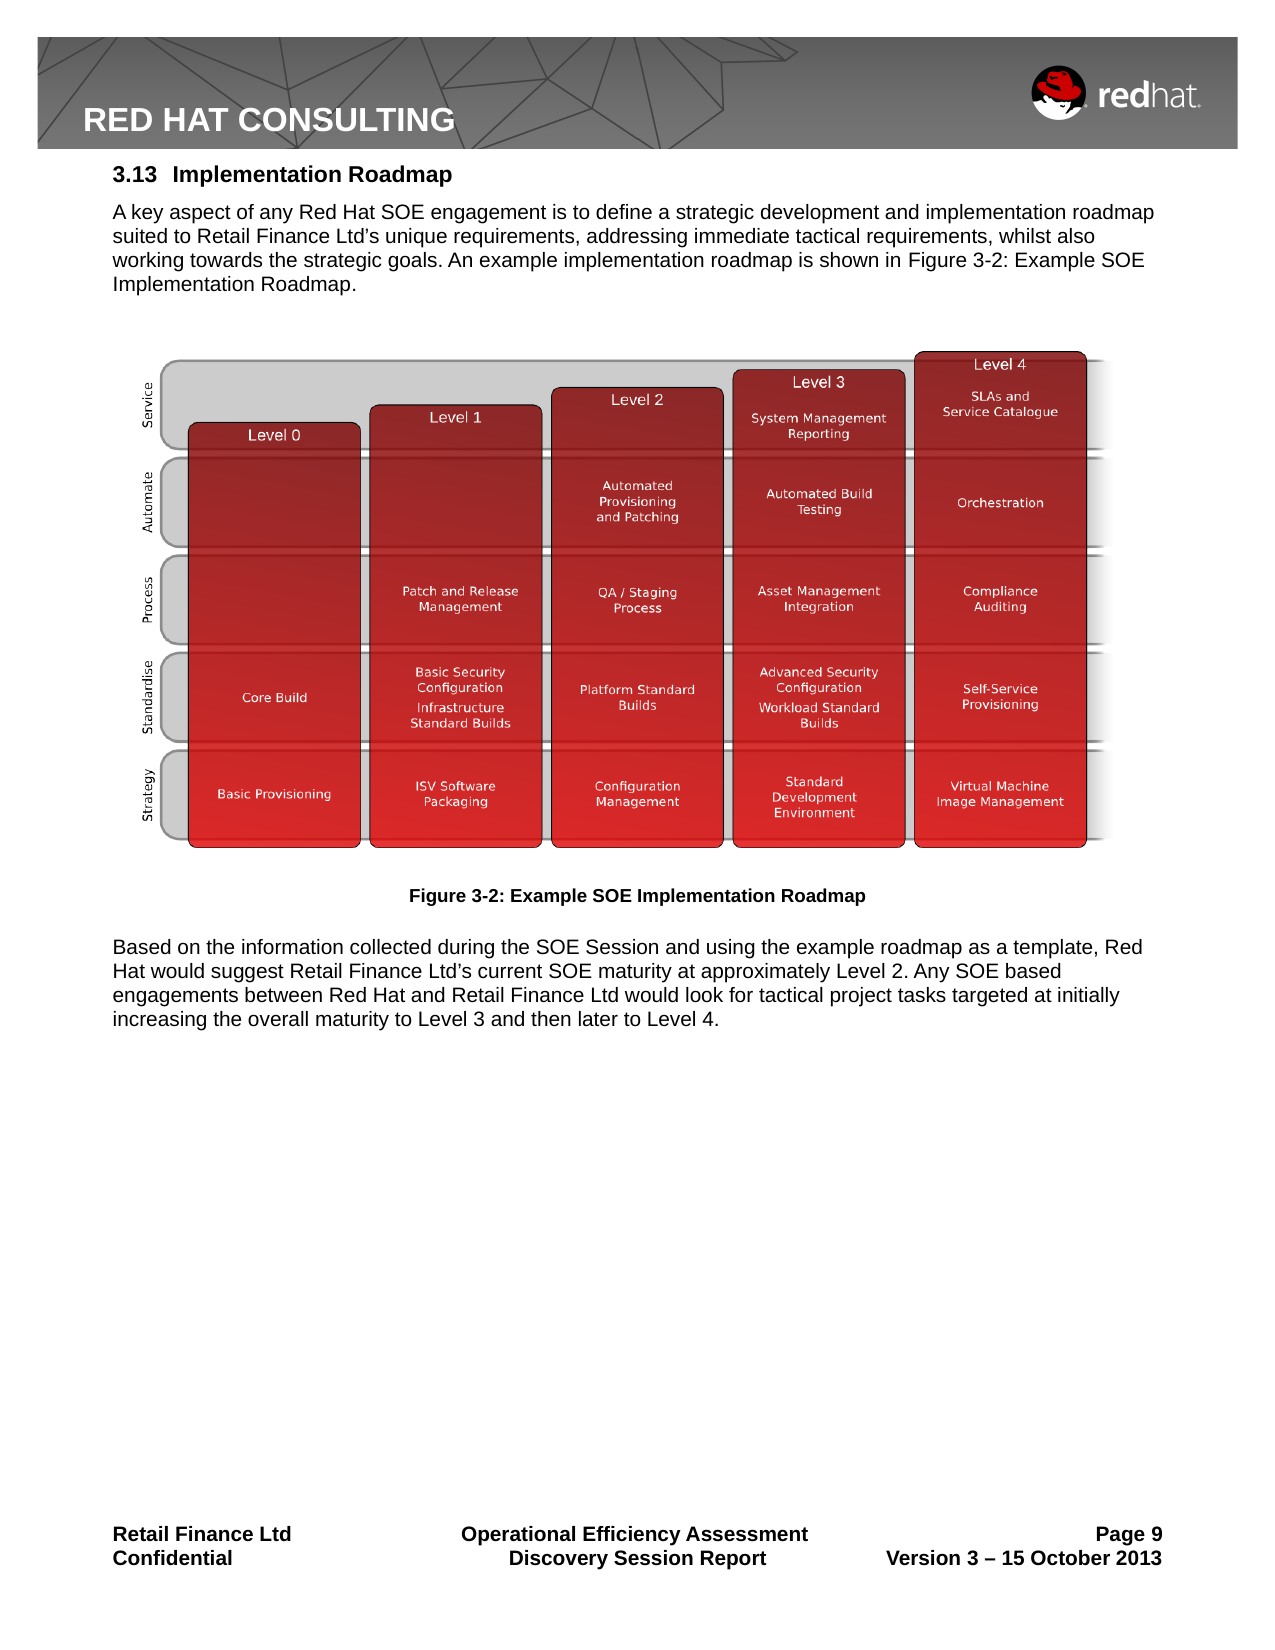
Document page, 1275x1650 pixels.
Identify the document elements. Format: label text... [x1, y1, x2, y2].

text A key aspect of any Red Hat SOE engagement is to define a strategic development and implementation roadmap suited to Retail Finance Ltd’s unique requirements, addressing immediate tactical requirements, whilst also working towards the strategic goals. An example implementation roadmap is shown in Figure 3-2: Example SOE Implementation Roadmap. [112, 200, 1162, 296]
picture [142, 351, 1133, 848]
text Based on the information collected during the SOE Session and using the example roadmap as a template, Red Hat would suggest Retail Finance Ltd’s current SOE maturity at approximately Level 2. Any SOE based engagements between Red Hat and Retail Finance Ltd would look for tactical project tasks targeted at initially increasing the overall maturity to Level 3 and then later to Level 4. [112, 344, 1162, 1031]
subtitle Implementation Roadmap [112, 161, 1162, 187]
picture [37, 37, 1238, 149]
text Figure 3-2: Example SOE Implementation Roadmap [138, 884, 1137, 906]
